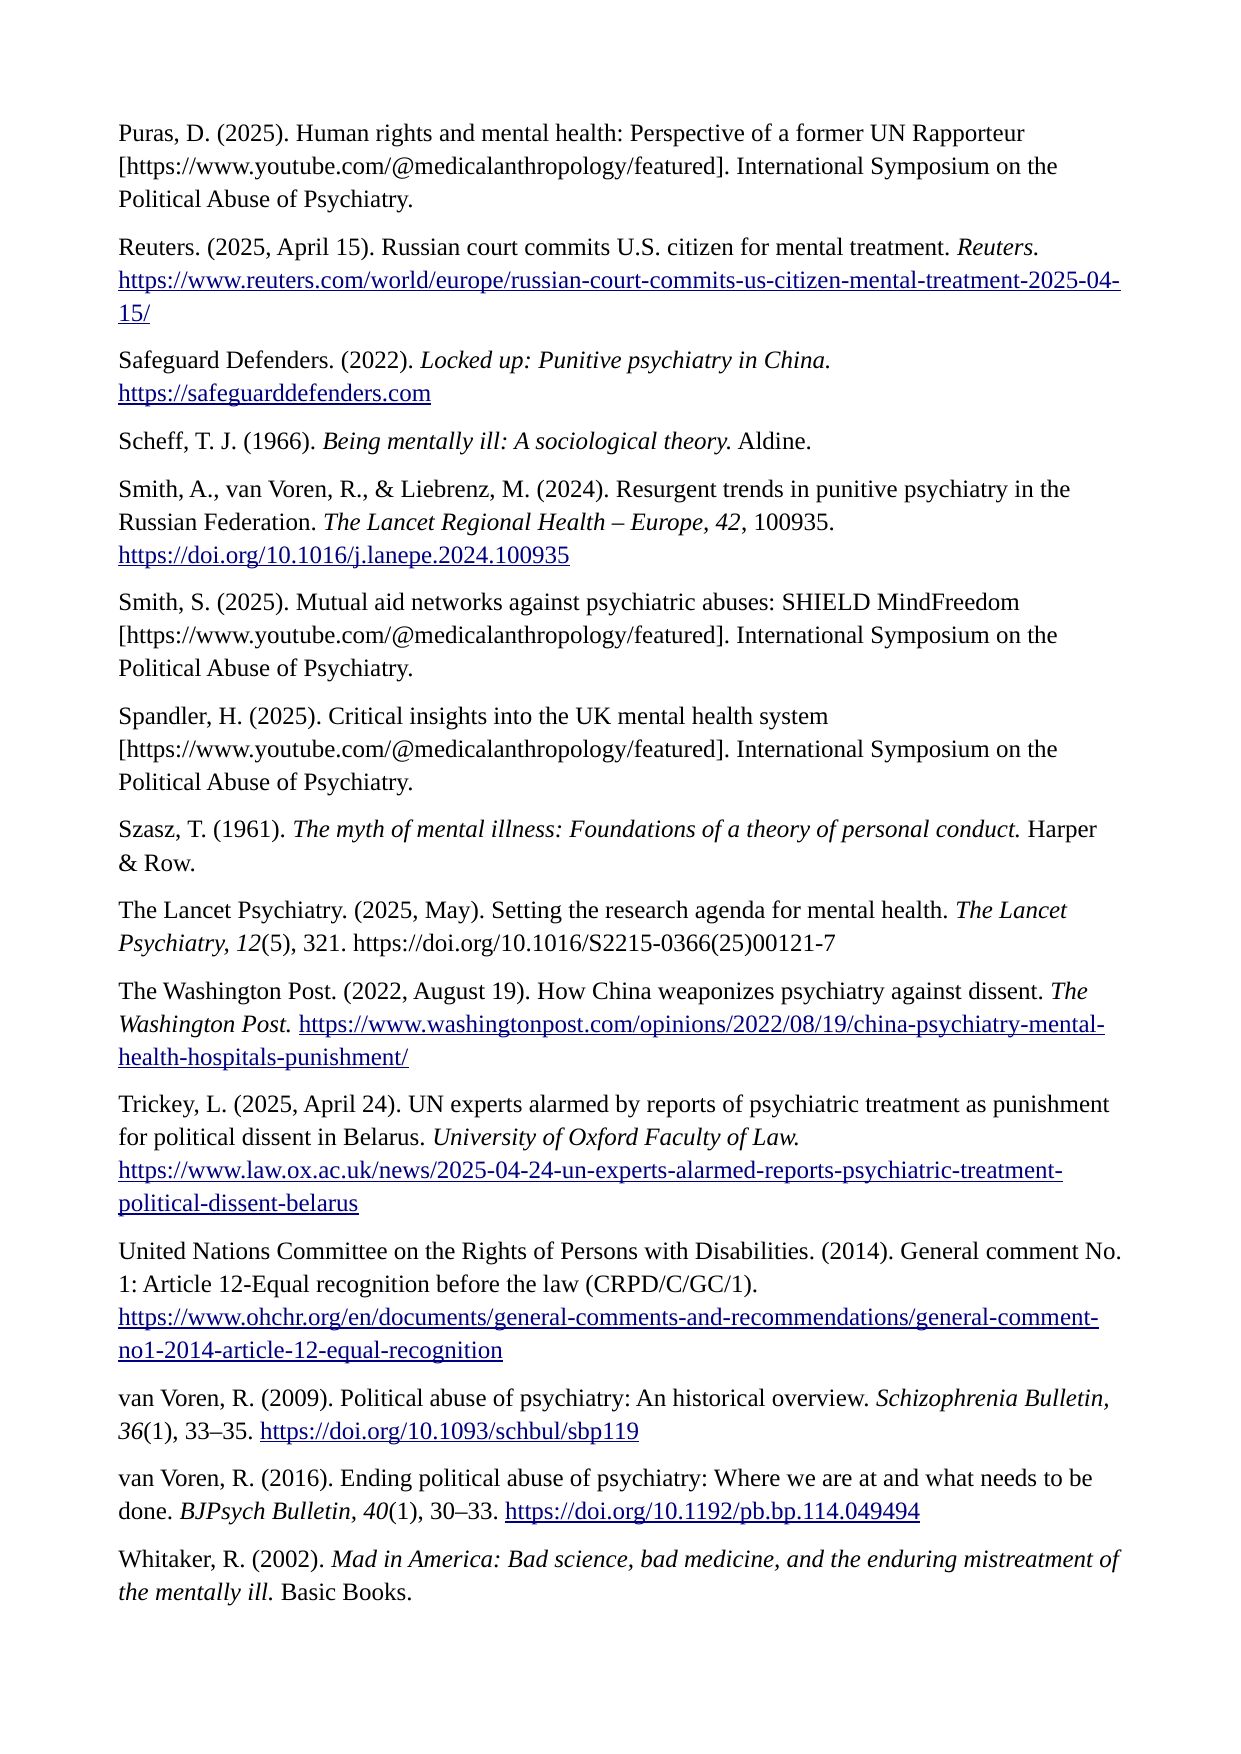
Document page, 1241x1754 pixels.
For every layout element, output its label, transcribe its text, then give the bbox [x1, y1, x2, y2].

text Trickey, L. (2025, April 24). UN experts alarmed by reports of psychiatric treatment as punishment for political dissent in Belarus. University of Oxford Faculty of Law. https://www.law.ox.ac.uk/news/2025-04-24-un-experts-alarmed-reports-psychiatric-treatment-political-dissent-belarus [118, 1089, 1122, 1217]
text Smith, S. (2025). Mutual aid networks against psychiatric abuses: SHIELD MindFreedom [https://www.youtube.com/@medicalanthropology/featured]. International Symposium on the Political Abuse of Psychiatry. [118, 587, 1122, 682]
text van Voren, R. (2009). Political abuse of psychiatry: An historical overview. Schizophrenia Bulletin, 36(1), 33–35. https://doi.org/10.1093/schbul/sbp119 [118, 1383, 1122, 1444]
text The Lancet Psychiatry. (2025, May). Setting the research agenda for mental health. The Lancet Psychiatry, 12(5), 321. https://doi.org/10.1016/S2215-0366(25)00121-7 [118, 895, 1122, 957]
text Whitaker, R. (2002). Mad in America: Bad science, bad medicine, and the enduring mistreatment of the mentally ill. Basic Books. [118, 1544, 1122, 1606]
text United Nations Committee on the Rights of Persons with Disabilities. (2014). General comment No. 1: Article 12-Equal recognition before the law (CRPD/C/GC/1). https://www.ohchr.org/en/documents/general-comments-and-recommendations/general-comment-no1-2014-article-12-equal-recognition [118, 1236, 1122, 1364]
text Safeguard Defenders. (2022). Locked up: Punitive psychiatry in China. https://safeguarddefenders.com [118, 345, 1122, 407]
text Smith, A., van Voren, R., & Liebrenz, M. (2024). Resurgent trends in punitive psychiatry in the Russian Federation. The Lancet Regional Health – Europe, 42, 100935. https://doi.org/10.1016/j.lanepe.2024.100935 [118, 474, 1122, 568]
text The Washington Post. (2022, August 19). How China weaponizes psychiatry against dissent. The Washington Post. https://www.washingtonpost.com/opinions/2022/08/19/china-psychiatry-mental-health-hospitals-punishment/ [118, 976, 1122, 1071]
text Scheff, T. J. (1966). Being mentally ill: A sociological theory. Aldine. [118, 426, 1122, 455]
text Spandler, H. (2025). Critical insights into the UK mental health system [https://www.youtube.com/@medicalanthropology/featured]. International Symposium on the Political Abuse of Psychiatry. [118, 701, 1122, 796]
text Reuters. (2025, April 15). Russian court commits U.S. citizen for mental treatment. Reuters. https://www.reuters.com/world/europe/russian-court-commits-us-citizen-mental-treatment-2025-04-15/ [118, 232, 1122, 327]
text Szasz, T. (1961). The myth of mental illness: Foundations of a theory of personal conduct. Harper & Row. [118, 814, 1122, 876]
text Puras, D. (2025). Human rights and mental health: Perspective of a former UN Rapporteur [https://www.youtube.com/@medicalanthropology/featured]. International Symposium on the Political Abuse of Psychiatry. [118, 118, 1122, 213]
text van Voren, R. (2016). Ending political abuse of psychiatry: Where we are at and what needs to be done. BJPsych Bulletin, 40(1), 30–33. https://doi.org/10.1192/pb.bp.114.049494 [118, 1463, 1122, 1525]
